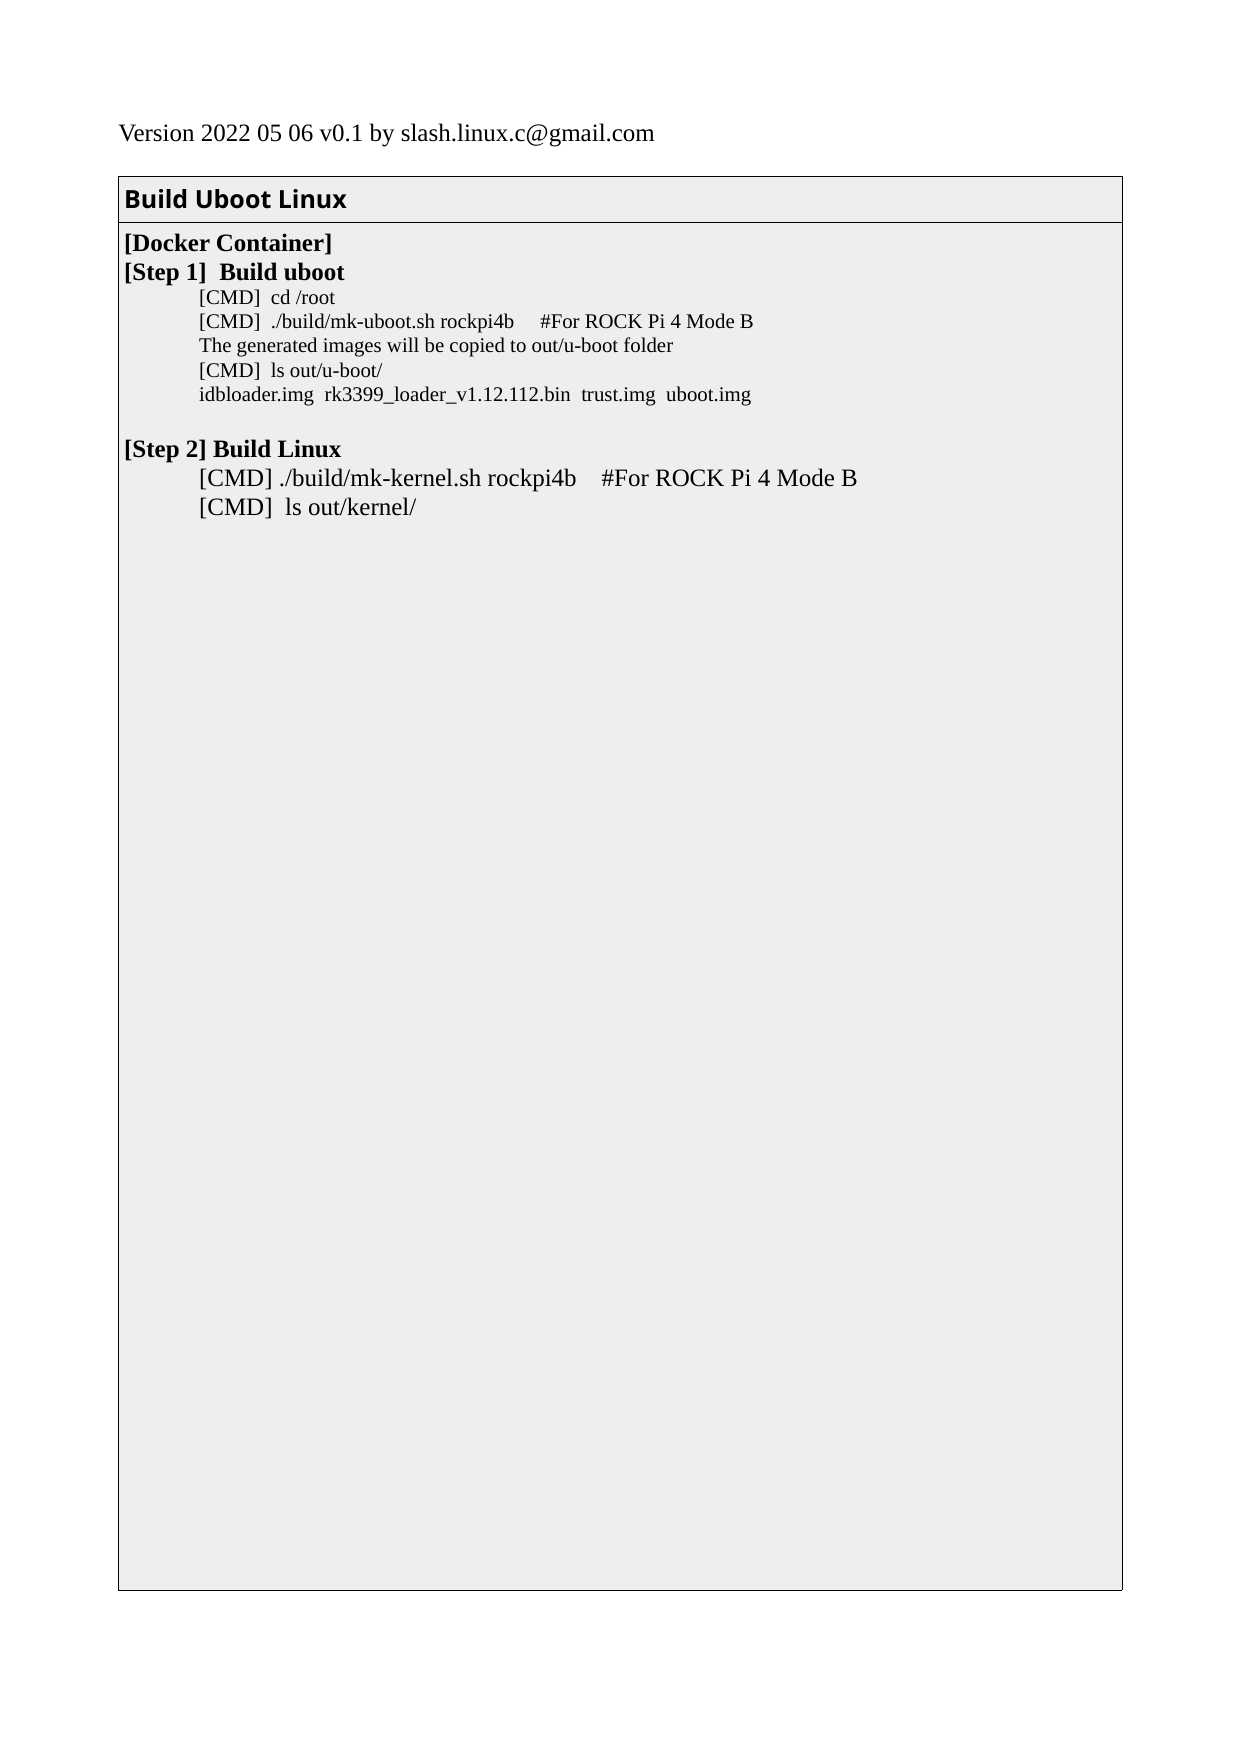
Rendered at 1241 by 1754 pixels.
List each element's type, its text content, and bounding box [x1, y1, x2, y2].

table_header Build Uboot Linux [119, 177, 1122, 222]
table_cell [Docker Container] [Step 1] Build uboot [CMD] cd /root [CMD] ./build/mk-uboot.sh rockpi4b #For ROCK Pi 4 Mode B The generated images will be copied to out/u-boot folder [CMD] ls out/u-boot/ idbloader.img rk3399_loader_v1.12.112.bin trust.img uboot.img [Step 2] Build Linux [CMD] ./build/mk-kernel.sh rockpi4b #For ROCK Pi 4 Mode B [CMD] ls out/kernel/ [119, 223, 1122, 1590]
